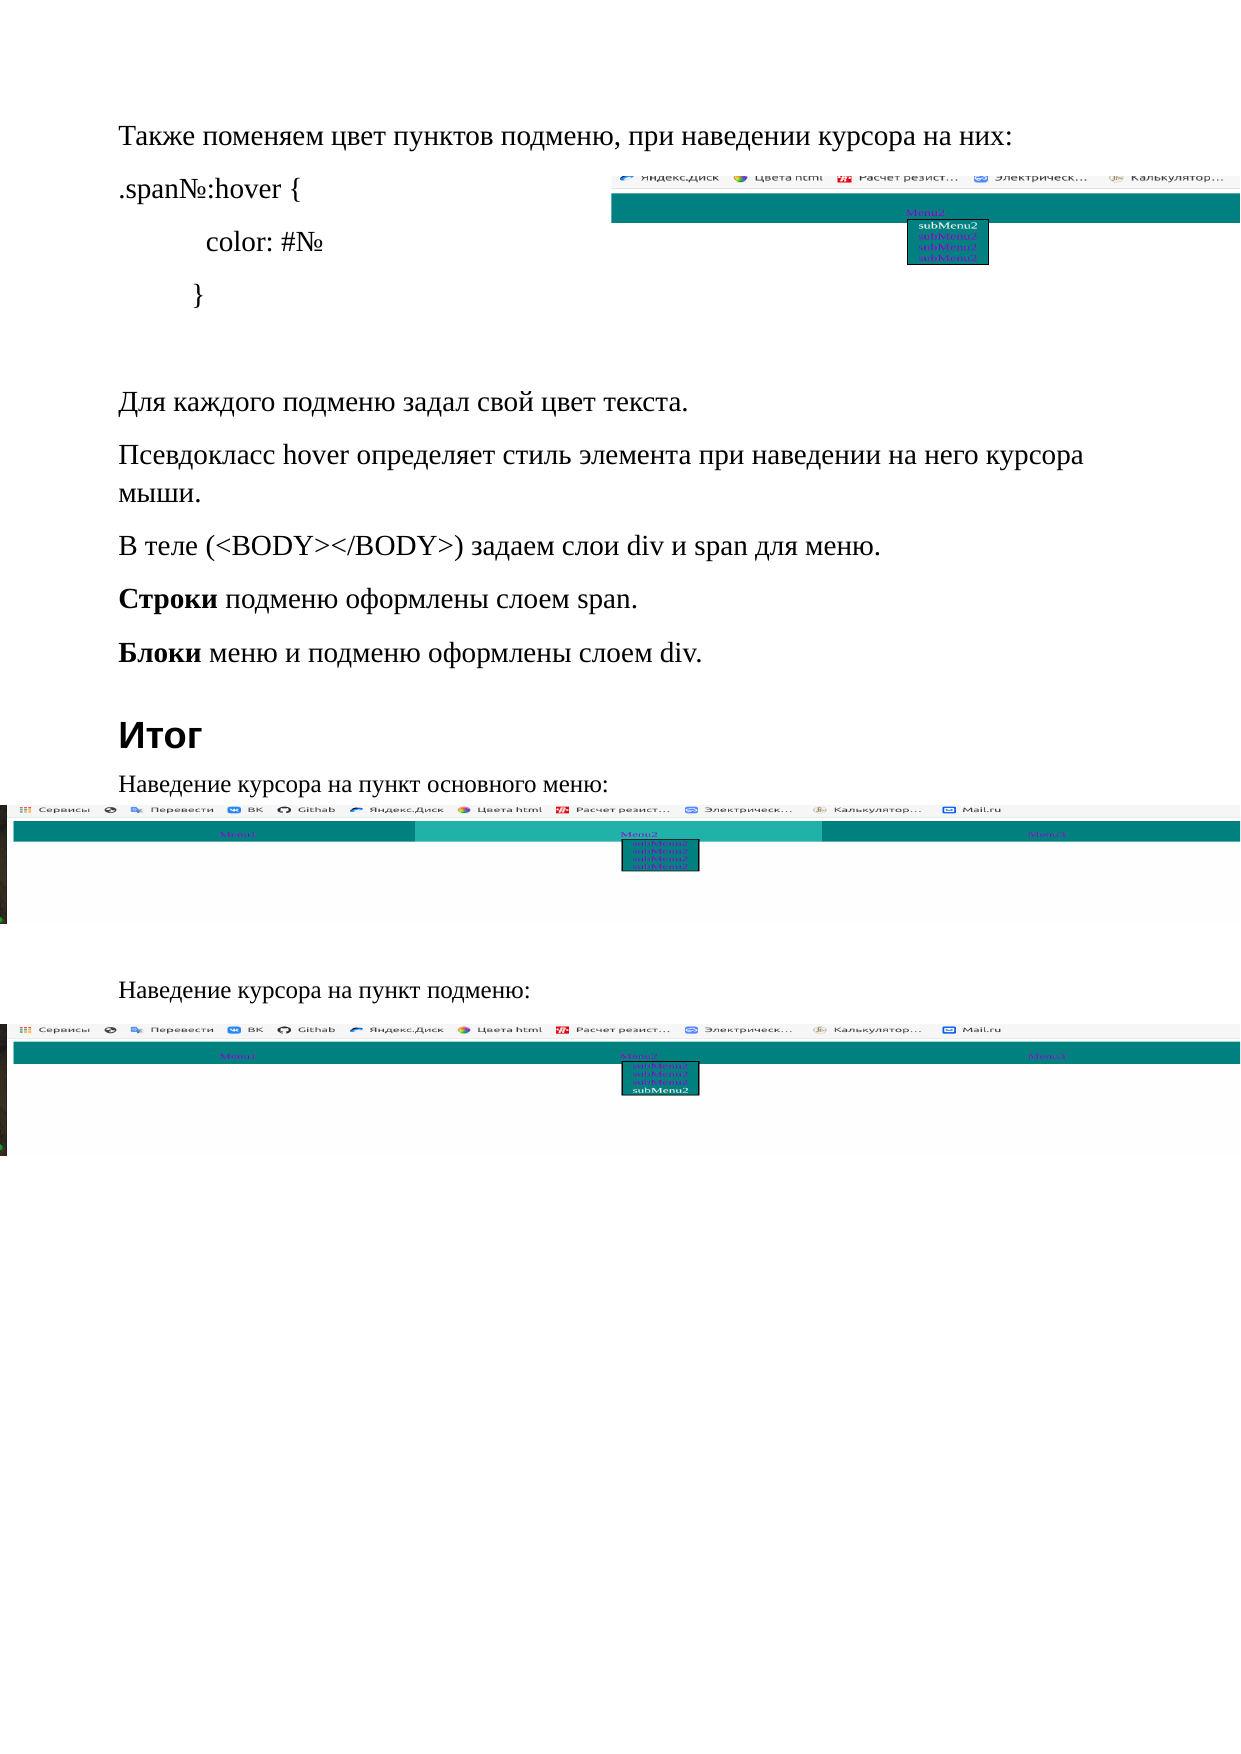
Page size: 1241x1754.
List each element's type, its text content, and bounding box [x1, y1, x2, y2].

text Наведение курсора на пункт основного меню: [118, 769, 1122, 798]
text В теле (<BODY></BODY>) задаем слои div и span для меню. [118, 528, 1122, 562]
text Также поменяем цвет пунктов подменю, при наведении курсора на них: [118, 118, 1122, 152]
text Псевдокласс hover определяет стиль элемента при наведении на него курсора мыши. [118, 437, 1122, 509]
text Строки подменю оформлены слоем span. [118, 582, 1122, 615]
picture [0, 805, 1241, 877]
text Наведение курсора на пункт подменю: [118, 975, 1122, 1004]
picture [687, 176, 1240, 278]
text } [118, 277, 1122, 311]
text Для каждого подменю задал свой цвет текста. [118, 384, 1122, 417]
text color: #№ [118, 224, 687, 258]
picture [0, 1024, 1241, 1107]
text Блоки меню и подменю оформлены слоем div. [118, 635, 1122, 668]
subtitle Итог [118, 713, 1122, 757]
text .span№:hover { [118, 171, 1122, 205]
